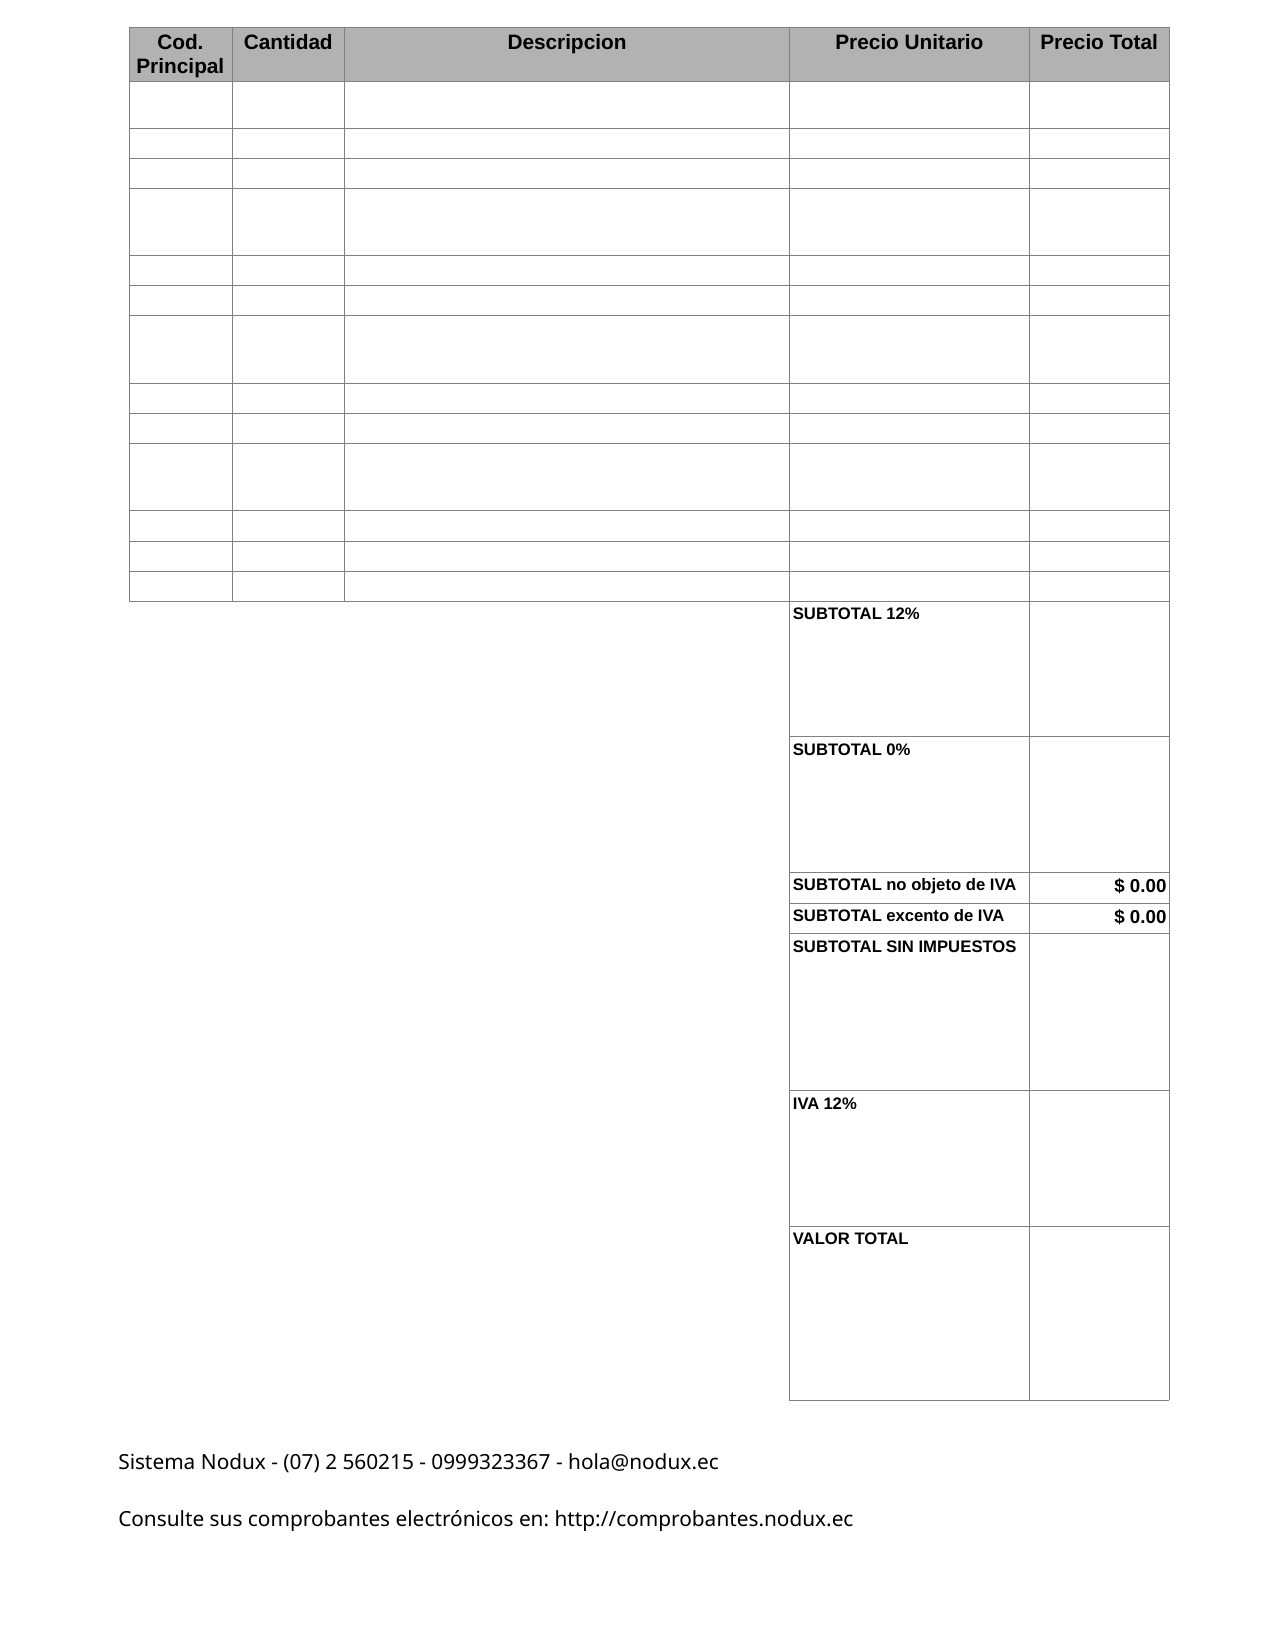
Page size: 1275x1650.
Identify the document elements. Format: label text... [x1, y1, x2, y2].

table_cell <formatLang(subtotal_12, invoice.party.lang, currency=invoice.currency)> [1030, 602, 1169, 736]
table_cell [130, 189, 232, 255]
table_cell [130, 414, 232, 443]
table_cell [790, 129, 1029, 158]
table_cell SUBTOTAL 12% [790, 602, 1029, 736]
table_cell </for> [345, 572, 789, 601]
table_cell [232, 872, 344, 903]
table_cell SUBTOTAL no objeto de IVA [790, 873, 1029, 903]
table_cell [130, 316, 232, 383]
table_cell VALOR TOTAL [790, 1227, 1029, 1400]
table_cell [1030, 444, 1169, 510]
table_cell [344, 602, 789, 736]
table_cell [1030, 511, 1169, 541]
table_cell <if test="line.product.code"> <str(line.product.code).upper()> </if> [130, 82, 232, 128]
table_cell <formatLang(invoice.tax_amount, invoice.party.lang, currency=invoice.currency)> [1030, 1091, 1169, 1226]
table_cell [233, 414, 344, 443]
table_header Cod. Principal [130, 28, 232, 81]
table_cell [233, 572, 344, 601]
table_cell [232, 1090, 344, 1226]
table_cell [233, 286, 344, 315]
table_cell </when> [345, 256, 789, 285]
table_cell [129, 736, 232, 872]
table_cell [344, 1226, 789, 1400]
table_header Cantidad [233, 28, 344, 81]
table_cell [1030, 414, 1169, 443]
table_cell [1030, 286, 1169, 315]
table_cell [233, 159, 344, 188]
table_cell [232, 903, 344, 933]
table_cell [344, 903, 789, 933]
table_cell SUBTOTAL 0% [790, 737, 1029, 872]
table_cell [790, 159, 1029, 188]
table_cell [344, 872, 789, 903]
table_cell <when test="line.type == 'subtotal'"> [345, 159, 789, 188]
table_cell IVA 12% [790, 1091, 1029, 1226]
table_cell [232, 736, 344, 872]
table_cell <when test="line.type == 'title'"> [345, 286, 789, 315]
table_cell <if test="line.amount >0"><line.amount></if> [1030, 82, 1169, 128]
table_cell <for each="line in line.description.split('\n')"> <line> </for> [345, 316, 789, 383]
table_cell [1030, 542, 1169, 571]
table_cell [344, 736, 789, 872]
table_cell [233, 256, 344, 285]
table_cell [790, 542, 1029, 571]
table_cell SUBTOTAL excento de IVA [790, 904, 1029, 933]
table_cell [233, 542, 344, 571]
table_cell [1030, 159, 1169, 188]
table_cell $ 0.00 [1030, 873, 1169, 903]
table_cell [1030, 129, 1169, 158]
table_cell [344, 1090, 789, 1226]
table_cell [232, 602, 344, 736]
table_cell [1030, 316, 1169, 383]
table_cell [130, 572, 232, 601]
table_cell </otherwise> [345, 511, 789, 541]
table_cell [1030, 572, 1169, 601]
table_header Precio Unitario [790, 28, 1029, 81]
table_cell [130, 444, 232, 510]
table_cell <if test="line.unit_price >0"><line.unit_price></if> [790, 82, 1029, 128]
table_cell [233, 384, 344, 413]
table_cell [129, 1090, 232, 1226]
table_cell [233, 444, 344, 510]
table_cell [790, 572, 1029, 601]
table_cell [129, 872, 232, 903]
table_header Precio Total [1030, 28, 1169, 81]
table_cell [130, 159, 232, 188]
table_cell [344, 933, 789, 1090]
table_cell [233, 189, 344, 255]
table_cell [130, 511, 232, 541]
table_cell [130, 256, 232, 285]
table_cell [790, 384, 1029, 413]
table_cell <otherwise test=""> [345, 414, 789, 443]
table_cell <for each="line in line.description.split('\n')"> <line> </for> [345, 444, 789, 510]
table_cell [790, 256, 1029, 285]
table_cell <formatLang(invoice.untaxed_amount, invoice.party.lang, currency=invoice.currency)> [1030, 934, 1169, 1090]
table_cell </when> [345, 129, 789, 158]
table_cell [233, 316, 344, 383]
table_cell <for each="line in line.description.split('\n')"> <line> </for> [345, 82, 789, 128]
table_cell [790, 511, 1029, 541]
table_cell [790, 286, 1029, 315]
table_cell [130, 286, 232, 315]
table_cell [129, 602, 232, 736]
table_cell SUBTOTAL SIN IMPUESTOS [790, 934, 1029, 1090]
table_cell <line.quantity> [233, 82, 344, 128]
table_cell <for each="line in line.description.split('\n')"> <line> </for> [345, 189, 789, 255]
table_header Descripcion [345, 28, 789, 81]
table_cell $ 0.00 [1030, 904, 1169, 933]
table_cell [790, 444, 1029, 510]
table_cell [1030, 256, 1169, 285]
table_cell [1030, 189, 1169, 255]
table_cell [130, 542, 232, 571]
table_cell [790, 414, 1029, 443]
table_cell [129, 1226, 232, 1400]
table_cell [129, 903, 232, 933]
table_cell [233, 129, 344, 158]
table_cell [232, 933, 344, 1090]
table_cell <formatLang(invoice.total_amount, invoice.party.lang, currency=invoice.currency)> [1030, 1227, 1169, 1400]
table_cell </choose> [345, 542, 789, 571]
table_cell <formatLang(subtotal_0, invoice.party.lang, currency=invoice.currency)> [1030, 737, 1169, 872]
table_cell [1030, 384, 1169, 413]
table_cell [130, 129, 232, 158]
table_cell [790, 189, 1029, 255]
table_cell [233, 511, 344, 541]
table_cell [790, 316, 1029, 383]
table_cell [129, 933, 232, 1090]
table_cell [232, 1226, 344, 1400]
table_cell </when> [345, 384, 789, 413]
table_cell [130, 384, 232, 413]
